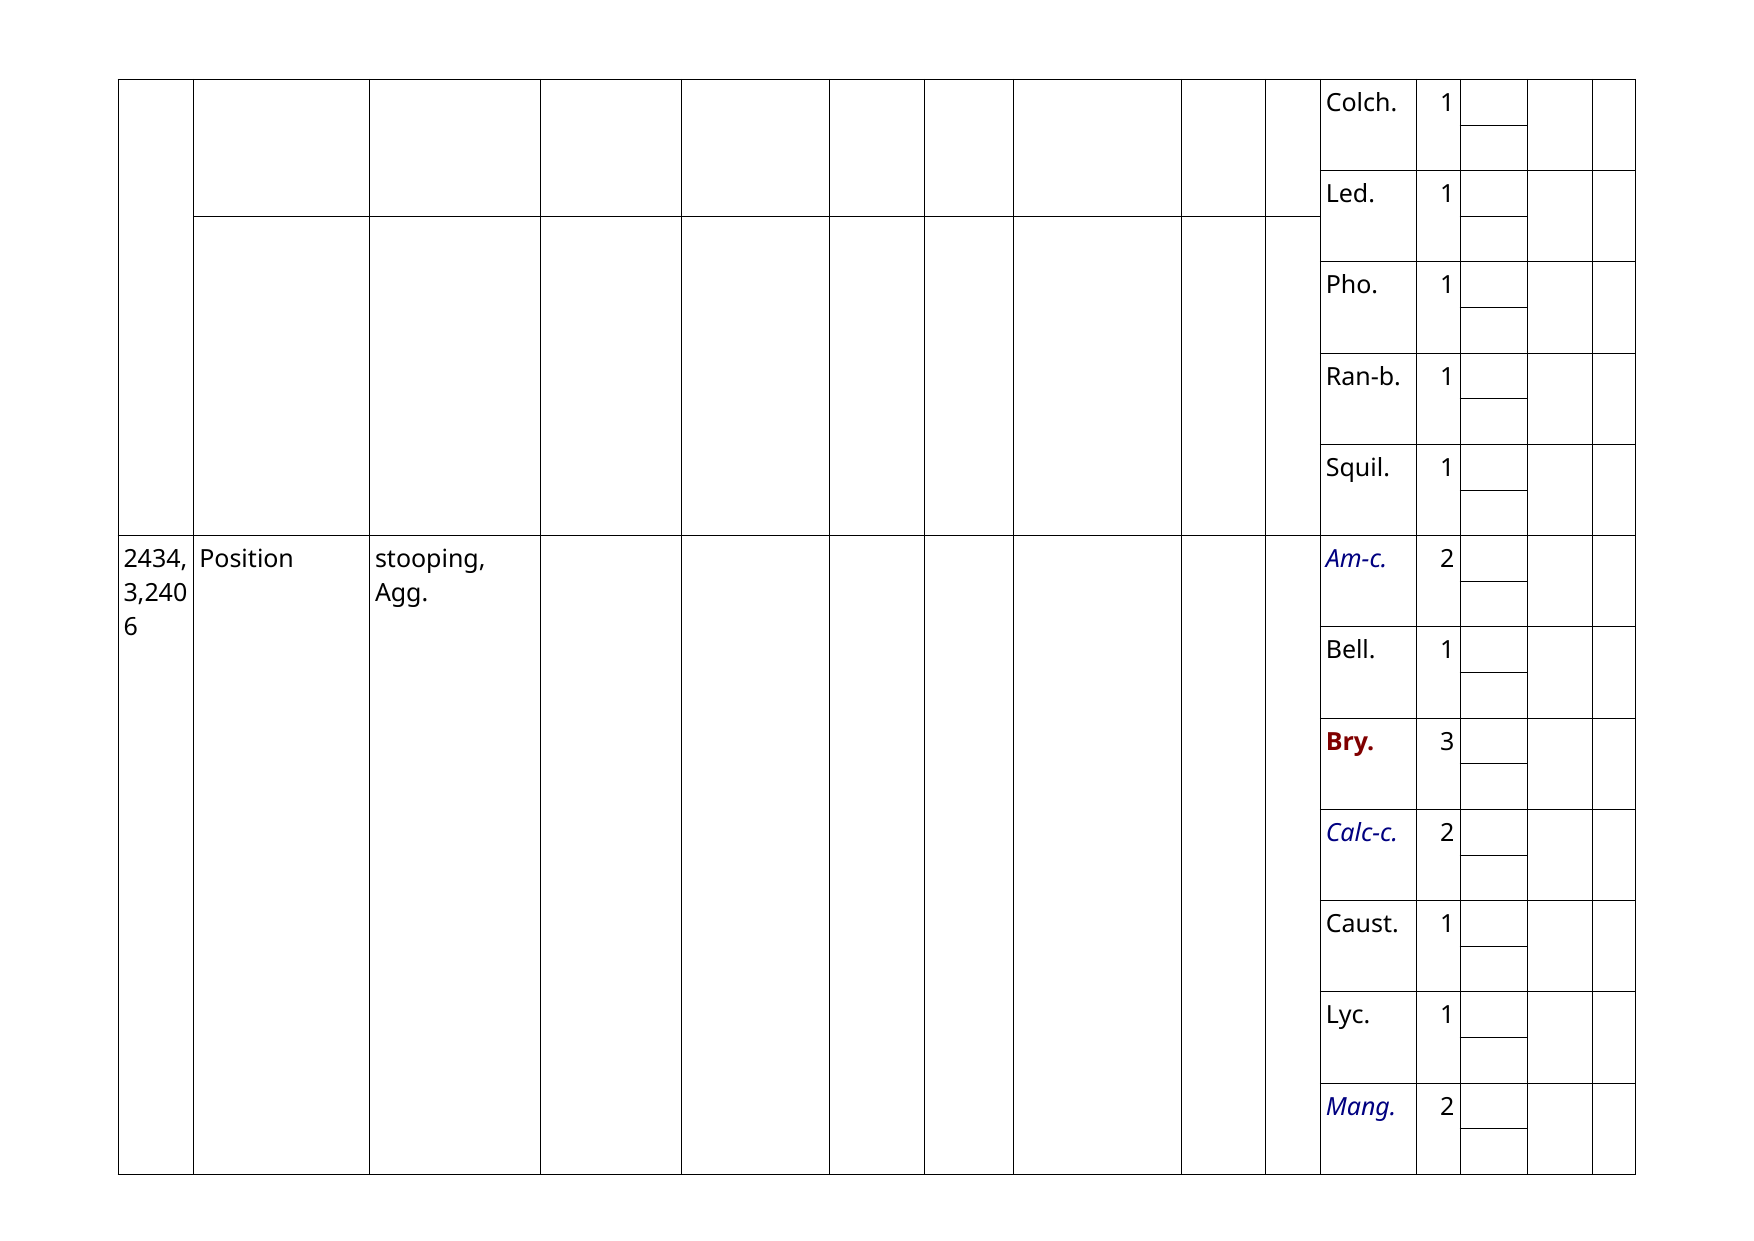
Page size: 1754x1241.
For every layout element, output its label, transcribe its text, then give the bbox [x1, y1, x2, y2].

table_cell [1182, 217, 1265, 535]
table_cell 1 [1417, 627, 1460, 718]
table_cell [1461, 491, 1527, 535]
table_cell [1528, 901, 1592, 991]
table_cell [1461, 627, 1527, 672]
table_cell [1461, 126, 1527, 170]
table_cell [1528, 262, 1592, 353]
table_cell [925, 217, 1013, 535]
table_cell [1593, 536, 1635, 626]
table_cell 3 [1417, 719, 1460, 809]
table_cell [1461, 1038, 1527, 1083]
table_cell [1461, 1084, 1527, 1128]
table_cell Lyc. [1321, 992, 1416, 1083]
table_cell [1014, 217, 1181, 535]
table_cell [1593, 445, 1635, 535]
table_cell [1461, 901, 1527, 946]
table_cell 1 [1417, 80, 1460, 170]
table_cell [1014, 536, 1181, 1174]
table_cell Ran-b. [1321, 354, 1416, 444]
table_cell 1 [1417, 445, 1460, 535]
table_cell 1 [1417, 354, 1460, 444]
table_cell [1461, 354, 1527, 398]
table_cell [1528, 992, 1592, 1083]
table_cell [1528, 1084, 1592, 1174]
table_cell Bell. [1321, 627, 1416, 718]
table_cell [1528, 627, 1592, 718]
table_cell Mang. [1321, 1084, 1416, 1174]
table_cell 2 [1417, 536, 1460, 626]
table_cell [925, 536, 1013, 1174]
table_cell [1528, 445, 1592, 535]
table_cell [1593, 1084, 1635, 1174]
table_cell 2 [1417, 810, 1460, 900]
table_cell [1593, 810, 1635, 900]
table_cell [1182, 536, 1265, 1174]
table_cell [1593, 354, 1635, 444]
table_cell [370, 217, 540, 535]
table_cell 2434,3,2406 [119, 536, 193, 1174]
table_cell [1593, 171, 1635, 261]
table_cell [1593, 80, 1635, 170]
table_cell 1 [1417, 992, 1460, 1083]
table_cell stooping, Agg. [370, 536, 540, 1174]
table_cell [830, 536, 924, 1174]
table_cell 1 [1417, 262, 1460, 353]
table_cell [1461, 764, 1527, 809]
table_cell [194, 80, 369, 216]
table_cell [682, 536, 829, 1174]
table_cell [1461, 673, 1527, 718]
table_cell [1461, 1129, 1527, 1174]
table_cell [1461, 992, 1527, 1037]
table_cell Pho. [1321, 262, 1416, 353]
table_cell Caust. [1321, 901, 1416, 991]
table_cell [830, 80, 924, 216]
table_cell [541, 536, 681, 1174]
table_cell [1528, 719, 1592, 809]
table_cell [1528, 80, 1592, 170]
table_cell [370, 80, 540, 216]
table_cell [194, 217, 369, 535]
table_cell [1593, 901, 1635, 991]
table_cell [541, 80, 681, 216]
table_cell [1461, 399, 1527, 444]
table_cell [1461, 262, 1527, 307]
table_cell [1528, 810, 1592, 900]
table_cell [1266, 217, 1320, 535]
table_cell [1461, 536, 1527, 581]
table_cell [1461, 445, 1527, 489]
table_cell [682, 80, 829, 216]
table_cell [1593, 627, 1635, 718]
table_cell 2 [1417, 1084, 1460, 1174]
table_cell [1461, 308, 1527, 353]
table_cell [1593, 262, 1635, 353]
table_cell [1528, 536, 1592, 626]
table_cell [119, 80, 193, 535]
table_cell Colch. [1321, 80, 1416, 170]
table_cell Led. [1321, 171, 1416, 261]
table_cell [1014, 80, 1181, 216]
table_cell [1461, 80, 1527, 124]
table_cell Am-c. [1321, 536, 1416, 626]
table_cell [830, 217, 924, 535]
table_cell [1461, 217, 1527, 261]
table_cell Bry. [1321, 719, 1416, 809]
table_cell [1593, 992, 1635, 1083]
table_cell Calc-c. [1321, 810, 1416, 900]
table_cell [1461, 947, 1527, 991]
table_cell [682, 217, 829, 535]
table_cell Position [194, 536, 369, 1174]
table_cell [1266, 536, 1320, 1174]
table_cell [1528, 171, 1592, 261]
table_cell [541, 217, 681, 535]
table_cell [1461, 171, 1527, 216]
table_cell [1461, 856, 1527, 900]
table_cell [1461, 719, 1527, 763]
table_cell [1593, 719, 1635, 809]
table_cell [1266, 80, 1320, 216]
table_cell [1528, 354, 1592, 444]
table_cell [1461, 582, 1527, 626]
table_cell [1182, 80, 1265, 216]
table_cell [1461, 810, 1527, 854]
table_cell 1 [1417, 901, 1460, 991]
table_cell Squil. [1321, 445, 1416, 535]
table_cell 1 [1417, 171, 1460, 261]
table_cell [925, 80, 1013, 216]
